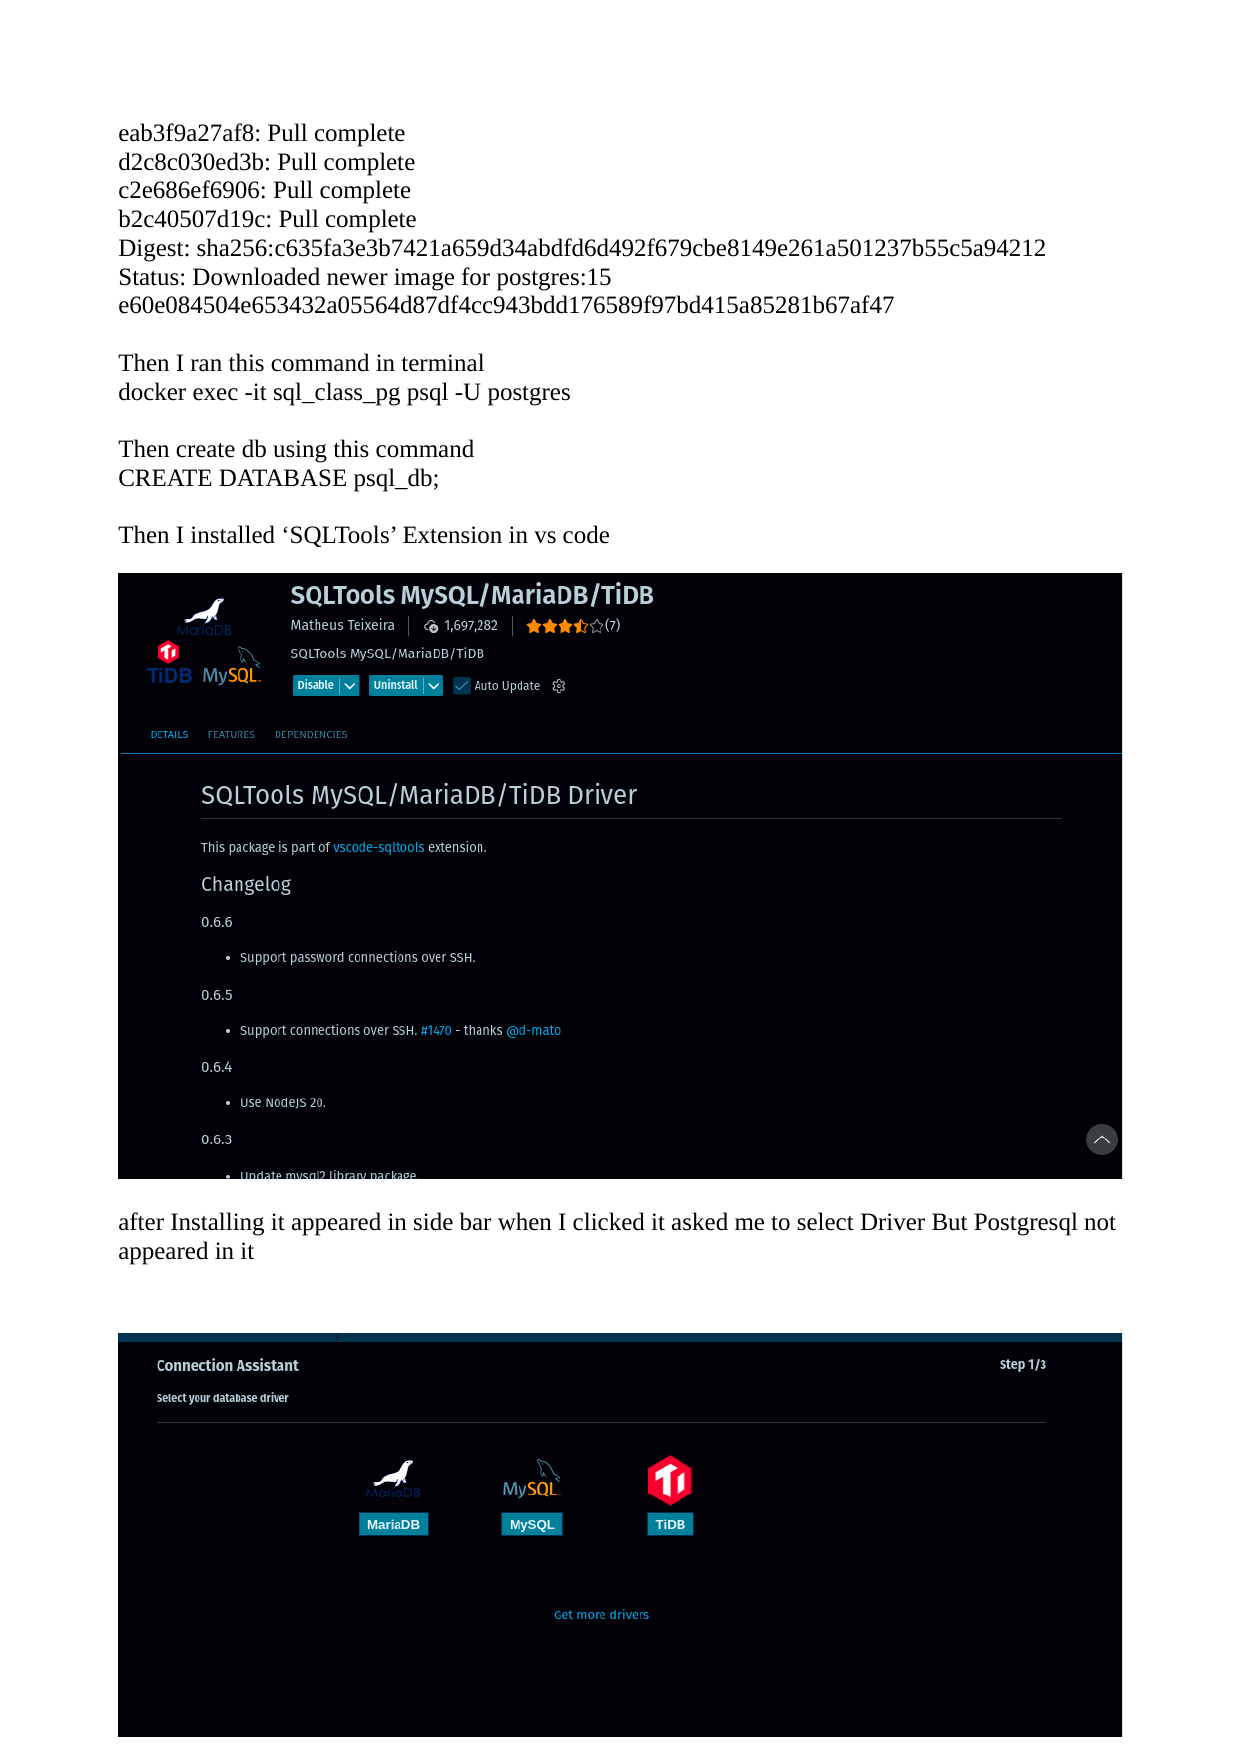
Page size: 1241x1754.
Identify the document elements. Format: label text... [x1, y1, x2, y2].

text c2e686ef6906: Pull complete [118, 176, 1122, 204]
picture [118, 1333, 1123, 1737]
text b2c40507d19c: Pull complete [118, 204, 1122, 233]
text after Installing it appeared in side bar when I clicked it asked me to select Driver But Postgresql not appeared in it [118, 1207, 1122, 1265]
text Status: Downloaded newer image for postgres:15 [118, 262, 1122, 291]
text CREATE DATABASE psql_db; [118, 463, 1122, 492]
text Then I ran this command in terminal [118, 348, 1122, 377]
picture [118, 573, 1123, 1179]
text e60e084504e653432a05564d87df4cc943bdd176589f97bd415a85281b67af47 [118, 291, 1122, 319]
text d2c8c030ed3b: Pull complete [118, 147, 1122, 176]
text docker exec -it sql_class_pg psql -U postgres [118, 377, 1122, 406]
text Digest: sha256:c635fa3e3b7421a659d34abdfd6d492f679cbe8149e261a501237b55c5a94212 [118, 233, 1122, 262]
text Then I installed ‘SQLTools’ Extension in vs code [118, 521, 1122, 549]
text eab3f9a27af8: Pull complete [118, 118, 1122, 147]
text Then create db using this command [118, 434, 1122, 463]
